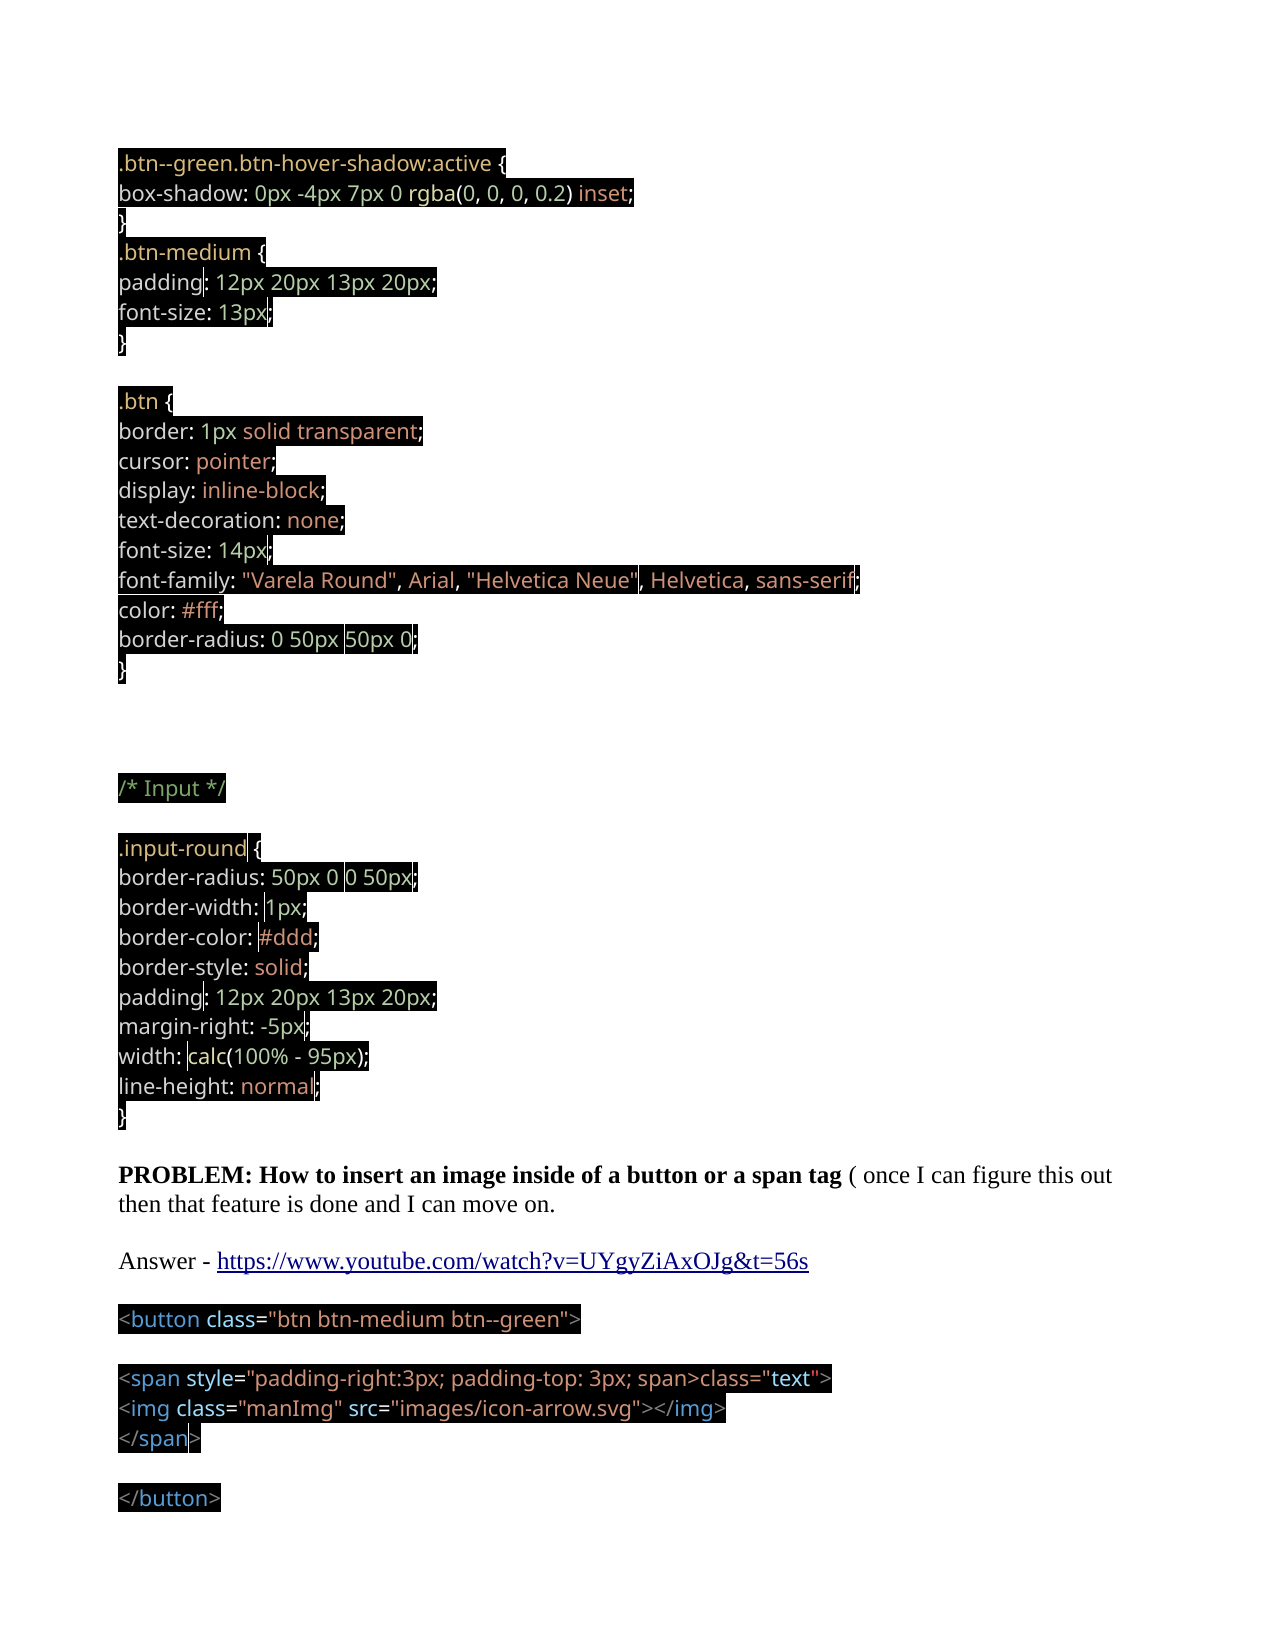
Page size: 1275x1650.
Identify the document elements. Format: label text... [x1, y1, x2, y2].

text margin-right: -5px; [118, 1011, 1157, 1041]
text border: 1px solid transparent; [118, 416, 1157, 446]
text Answer - https://www.youtube.com/watch?v=UYgyZiAxOJg&t=56s [118, 1246, 1157, 1275]
text font-size: 13px; [118, 297, 1157, 327]
text padding: 12px 20px 13px 20px; [118, 981, 1157, 1011]
text line-height: normal; [118, 1071, 1157, 1101]
text color: #fff; [118, 594, 1157, 624]
text font-family: "Varela Round", Arial, "Helvetica Neue", Helvetica, sans-serif; [118, 565, 1157, 594]
text border-color: #ddd; [118, 922, 1157, 952]
text text-decoration: none; [118, 505, 1157, 535]
text padding: 12px 20px 13px 20px; [118, 267, 1157, 297]
text <span style="padding-right:3px; padding-top: 3px; span>class="text"> [118, 1363, 1157, 1393]
text <img class="manImg" src="images/icon-arrow.svg"></img> [118, 1393, 1157, 1423]
text cursor: pointer; [118, 446, 1157, 475]
text border-radius: 50px 0 0 50px; [118, 862, 1157, 892]
text width: calc(100% - 95px); [118, 1041, 1157, 1071]
text box-shadow: 0px -4px 7px 0 rgba(0, 0, 0, 0.2) inset; [118, 178, 1157, 207]
text .btn { [118, 386, 1157, 416]
text font-size: 14px; [118, 535, 1157, 565]
text </span> [118, 1423, 1157, 1453]
text border-radius: 0 50px 50px 0; [118, 624, 1157, 654]
text } [118, 1101, 1157, 1130]
text /* Input */ [118, 773, 1157, 803]
text border-style: solid; [118, 952, 1157, 981]
text } [118, 207, 1157, 237]
text PROBLEM: How to insert an image inside of a button or a span tag ( once I can figure this out then that feature is done and I can move on. [118, 1160, 1157, 1218]
text .btn--green.btn-hover-shadow:active { [118, 148, 1157, 178]
text } [118, 327, 1157, 356]
text <button class="btn btn-medium btn--green"> [118, 1304, 1157, 1334]
text } [118, 654, 1157, 684]
text </button> [118, 1482, 1157, 1512]
text border-width: 1px; [118, 892, 1157, 922]
text .btn-medium { [118, 237, 1157, 267]
text .input-round { [118, 832, 1157, 862]
text display: inline-block; [118, 475, 1157, 505]
